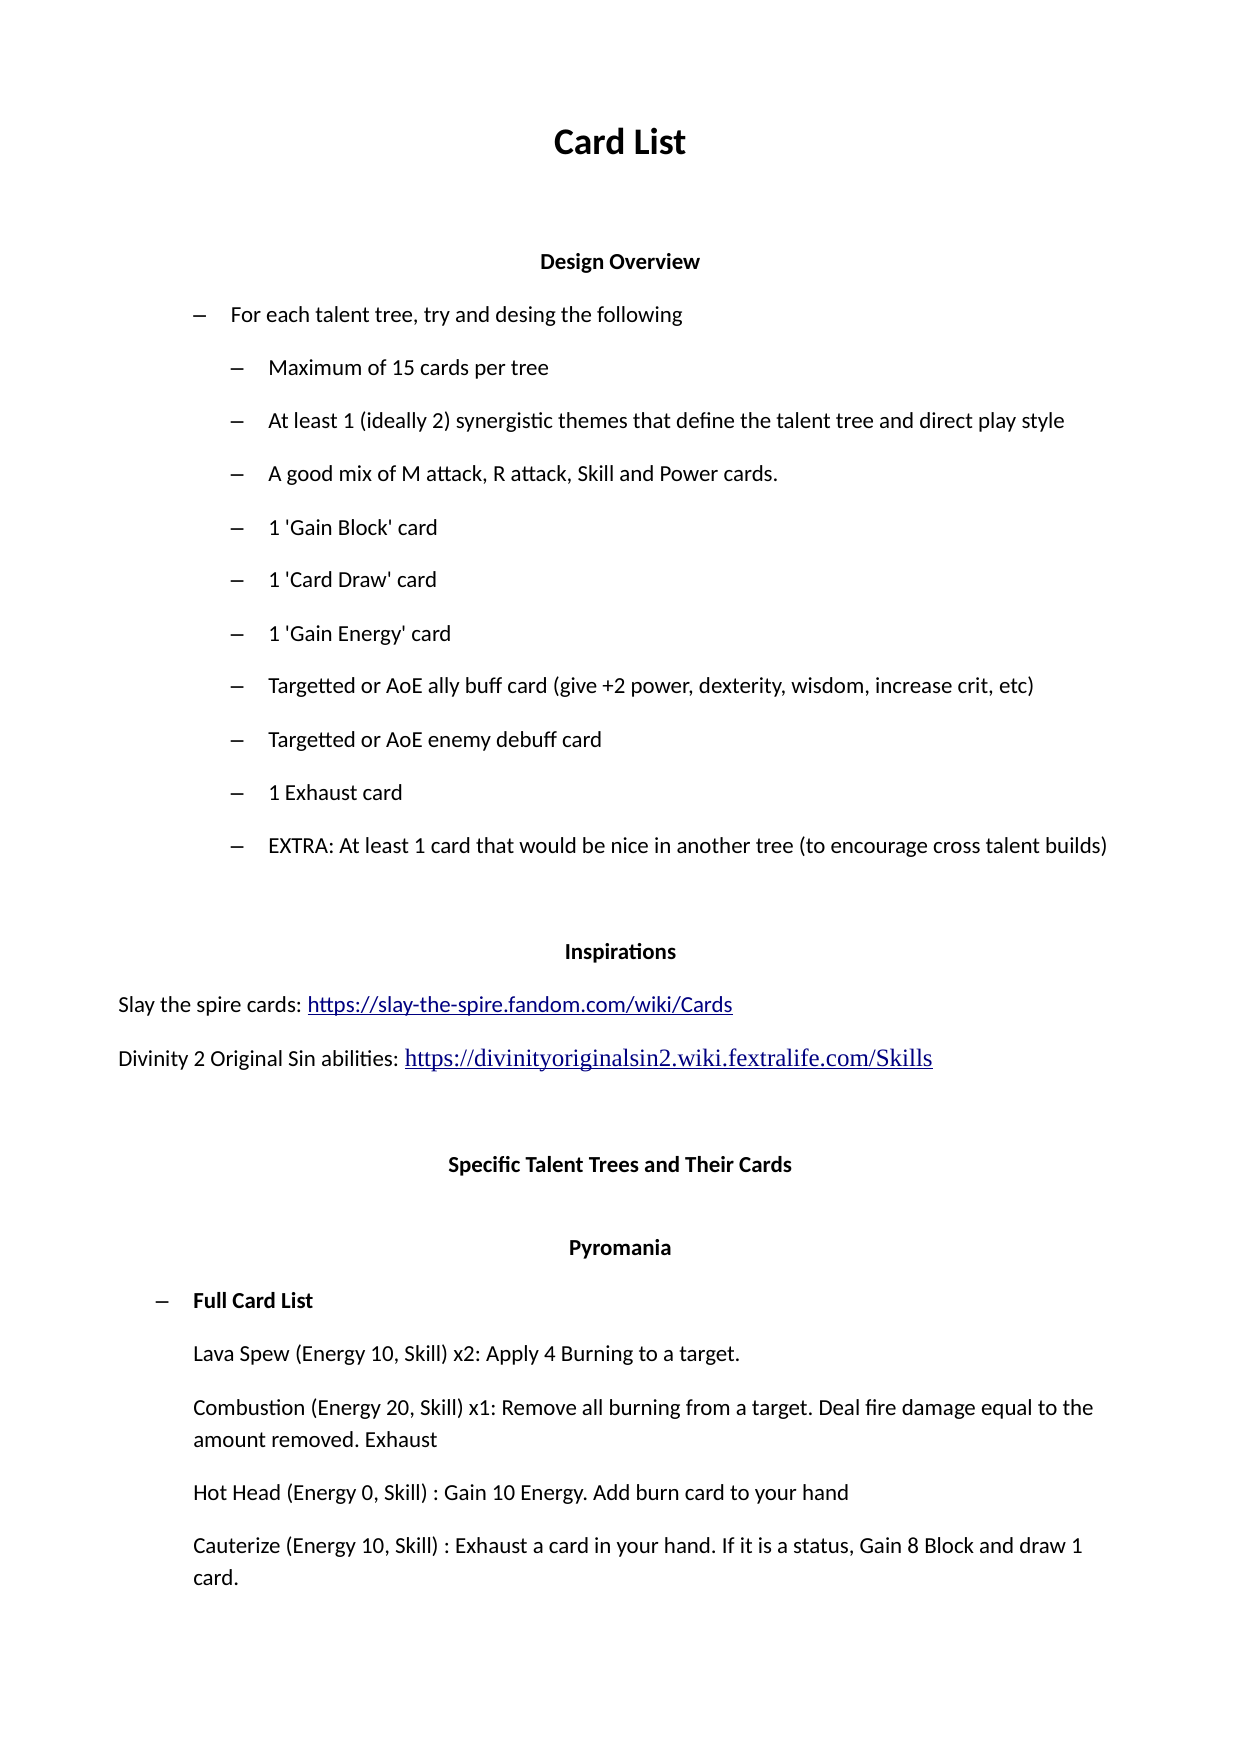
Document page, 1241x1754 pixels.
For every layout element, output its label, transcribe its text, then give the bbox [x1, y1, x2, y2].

text Design Overview [118, 247, 1122, 276]
list Full Card List [156, 1287, 1122, 1314]
list EXTRA: At least 1 card that would be nice in another tree (to encourage cross talent builds) [231, 831, 1122, 859]
text Slay the spire cards: https://slay-the-spire.fandom.com/wiki/Cards [118, 990, 1122, 1018]
list For each talent tree, try and desing the following [193, 301, 1122, 328]
text Card List [118, 118, 1122, 164]
list At least 1 (ideally 2) synergistic themes that define the talent tree and direct play style [231, 407, 1122, 434]
list Hot Head (Energy 0, Skill) : Gain 10 Energy. Add burn card to your hand [156, 1478, 1122, 1506]
list Combustion (Energy 20, Skill) x1: Remove all burning from a target. Deal fire damage equal to the amount removed. Exhaust [156, 1393, 1122, 1453]
text Specific Talent Trees and Their Cards [118, 1150, 1122, 1178]
list A good mix of M attack, R attack, Skill and Power cards. [231, 459, 1122, 488]
list 1 'Gain Energy' card [231, 619, 1122, 647]
list Cauterize (Energy 10, Skill) : Exhaust a card in your hand. If it is a status, Gain 8 Block and draw 1 card. [156, 1531, 1122, 1591]
list Targetted or AoE enemy debuff card [231, 725, 1122, 753]
list Maximum of 15 cards per tree [231, 353, 1122, 382]
list 1 Exhaust card [231, 778, 1122, 806]
text Divinity 2 Original Sin abilities: https://divinityoriginalsin2.wiki.fextralife.com/Skills [118, 1043, 1122, 1072]
text Inspirations [118, 937, 1122, 965]
text Pyromania [118, 1233, 1122, 1262]
list Targetted or AoE ally buff card (give +2 power, dexterity, wisdom, increase crit, etc) [231, 672, 1122, 700]
list 1 'Card Draw' card [231, 566, 1122, 594]
list 1 'Gain Block' card [231, 513, 1122, 541]
list Lava Spew (Energy 10, Skill) x2: Apply 4 Burning to a target. [156, 1339, 1122, 1368]
